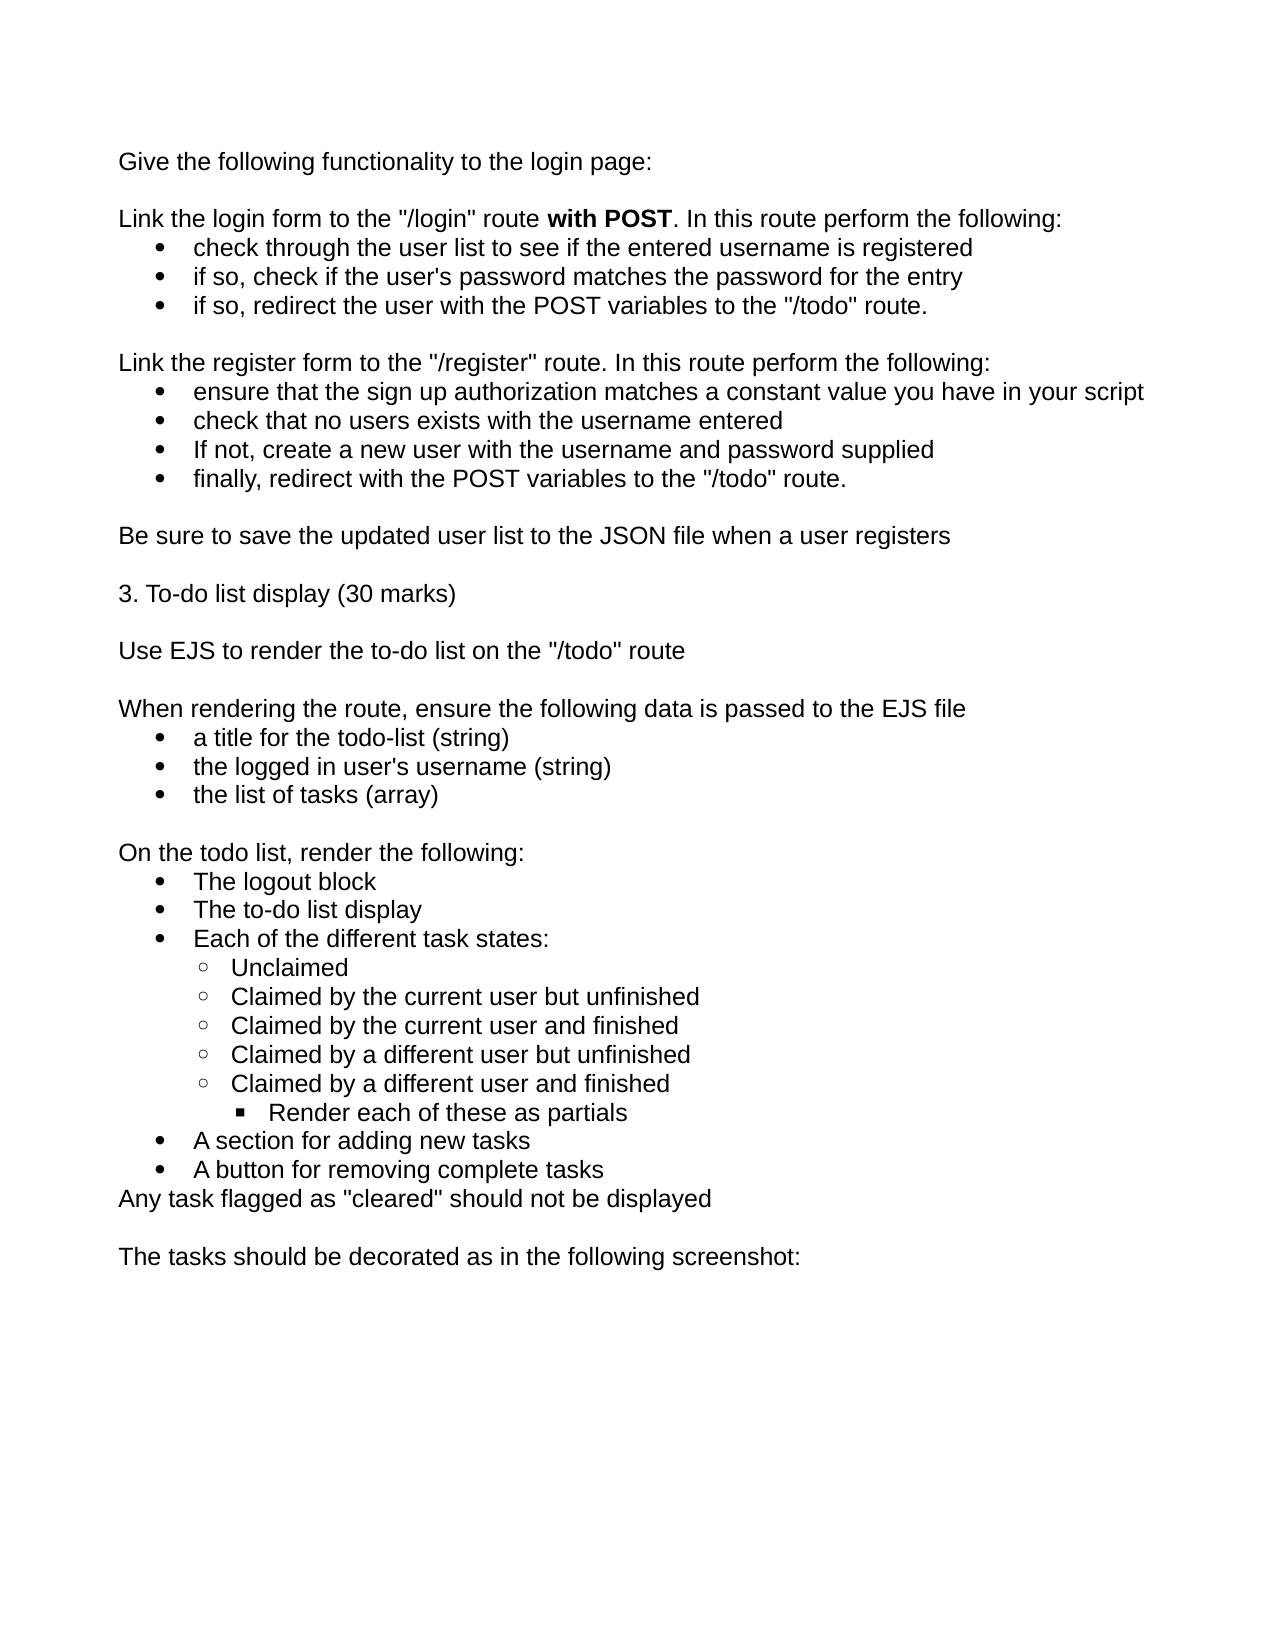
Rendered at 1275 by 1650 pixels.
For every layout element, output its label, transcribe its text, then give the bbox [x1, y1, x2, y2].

list ensure that the sign up authorization matches a constant value you have in your script [156, 377, 1157, 406]
list the logged in user's username (string) [156, 751, 1157, 780]
text The tasks should be decorated as in the following screenshot: [118, 1242, 1157, 1270]
text 3. To-do list display (30 marks) [118, 579, 1157, 608]
list Claimed by the current user but unfinished [193, 982, 1157, 1011]
list check that no users exists with the username entered [156, 406, 1157, 435]
text Link the register form to the "/register" route. In this route perform the following: [118, 348, 1157, 377]
list If not, create a new user with the username and password supplied [156, 435, 1157, 464]
list Unclaimed [193, 953, 1157, 982]
text When rendering the route, ensure the following data is passed to the EJS file [118, 694, 1157, 723]
text On the todo list, render the following: [118, 838, 1157, 867]
list Claimed by a different user and finished [193, 1069, 1157, 1097]
text Use EJS to render the to-do list on the "/todo" route [118, 636, 1157, 665]
text Link the login form to the "/login" route with POST. In this route perform the following: [118, 204, 1157, 233]
text Be sure to save the updated user list to the JSON file when a user registers [118, 521, 1157, 550]
list The to-do list display [156, 896, 1157, 924]
list Each of the different task states: [156, 924, 1157, 953]
list a title for the todo-list (string) [156, 723, 1157, 751]
list Claimed by the current user and finished [193, 1011, 1157, 1040]
text Any task flagged as "cleared" should not be displayed [118, 1184, 1157, 1213]
text Give the following functionality to the login page: [118, 147, 1157, 176]
list if so, redirect the user with the POST variables to the "/todo" route. [156, 291, 1157, 320]
list Render each of these as partials [231, 1097, 1157, 1126]
list if so, check if the user's password matches the password for the entry [156, 262, 1157, 291]
list A section for adding new tasks [156, 1126, 1157, 1155]
list check through the user list to see if the entered username is registered [156, 233, 1157, 262]
list The logout block [156, 867, 1157, 896]
list Claimed by a different user but unfinished [193, 1040, 1157, 1069]
list the list of tasks (array) [156, 780, 1157, 809]
list A button for removing complete tasks [156, 1155, 1157, 1184]
list finally, redirect with the POST variables to the "/todo" route. [156, 464, 1157, 493]
